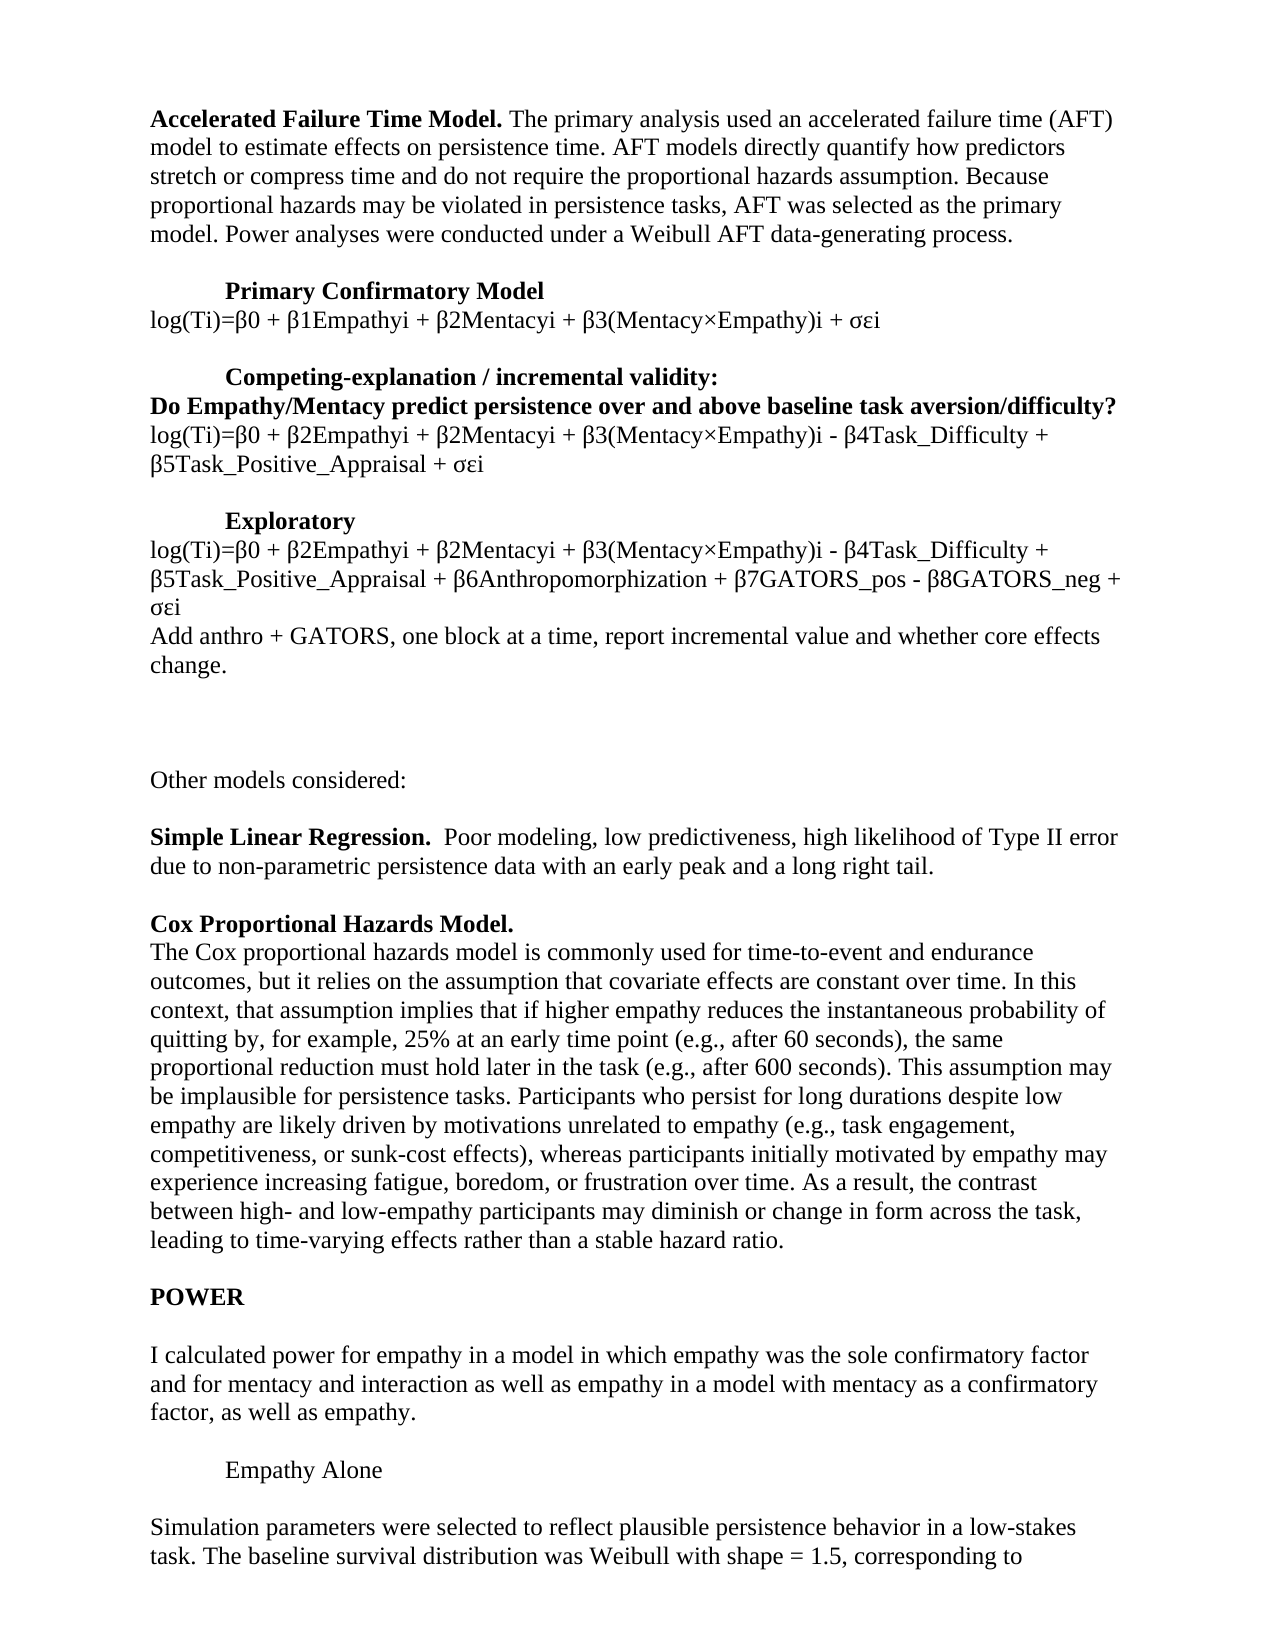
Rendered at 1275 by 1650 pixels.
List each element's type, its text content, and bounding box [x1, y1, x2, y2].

text log(Ti​)=β0​ + β2​Empathyi ​+ β2​Mentacyi​ + β3​(Mentacy×Empathy)i - β4Task_Difficulty + β5Task_Positive_Appraisal + σεi​ [150, 420, 1125, 477]
text I calculated power for empathy in a model in which empathy was the sole confirmatory factor and for mentacy and interaction as well as empathy in a model with mentacy as a confirmatory factor, as well as empathy. [150, 1340, 1125, 1426]
text Accelerated Failure Time Model. The primary analysis used an accelerated failure time (AFT) model to estimate effects on persistence time. AFT models directly quantify how predictors stretch or compress time and do not require the proportional hazards assumption. Because proportional hazards may be violated in persistence tasks, AFT was selected as the primary model. Power analyses were conducted under a Weibull AFT data-generating process. [150, 104, 1125, 247]
text Simple Linear Regression. Poor modeling, low predictiveness, high likelihood of Type II error due to non-parametric persistence data with an early peak and a long right tail. [150, 822, 1125, 880]
text Empathy Alone [150, 1455, 1125, 1484]
text log(Ti​)=β0​ + β2​Empathyi ​+ β2​Mentacyi​ + β3​(Mentacy×Empathy)i - β4Task_Difficulty + β5Task_Positive_Appraisal + β6Anthropomorphization + β7GATORS_pos - β8GATORS_neg + σεi​ [150, 535, 1125, 621]
text Add anthro + GATORS, one block at a time, report incremental value and whether core effects change. [150, 621, 1125, 679]
text Primary Confirmatory Model [150, 276, 1125, 305]
text Other models considered: [150, 765, 1125, 794]
text Do Empathy/Mentacy predict persistence over and above baseline task aversion/difficulty? [150, 391, 1125, 420]
text Competing-explanation / incremental validity: [150, 362, 1125, 391]
text Cox Proportional Hazards Model. The Cox proportional hazards model is commonly used for time-to-event and endurance outcomes, but it relies on the assumption that covariate effects are constant over time. In this context, that assumption implies that if higher empathy reduces the instantaneous probability of quitting by, for example, 25% at an early time point (e.g., after 60 seconds), the same proportional reduction must hold later in the task (e.g., after 600 seconds). This assumption may be implausible for persistence tasks. Participants who persist for long durations despite low empathy are likely driven by motivations unrelated to empathy (e.g., task engagement, competitiveness, or sunk-cost effects), whereas participants initially motivated by empathy may experience increasing fatigue, boredom, or frustration over time. As a result, the contrast between high- and low-empathy participants may diminish or change in form across the task, leading to time-varying effects rather than a stable hazard ratio. [150, 909, 1125, 1254]
text Simulation parameters were selected to reflect plausible persistence behavior in a low-stakes task. The baseline survival distribution was Weibull with shape = 1.5, corresponding to [150, 1512, 1125, 1570]
text log(Ti​)=β0​ + β1​Empathyi​ + β2​Mentacyi ​+ β3​(Mentacy×Empathy)i + σεi​ [150, 305, 1125, 334]
text POWER [150, 1282, 1125, 1311]
text Exploratory [150, 506, 1125, 535]
